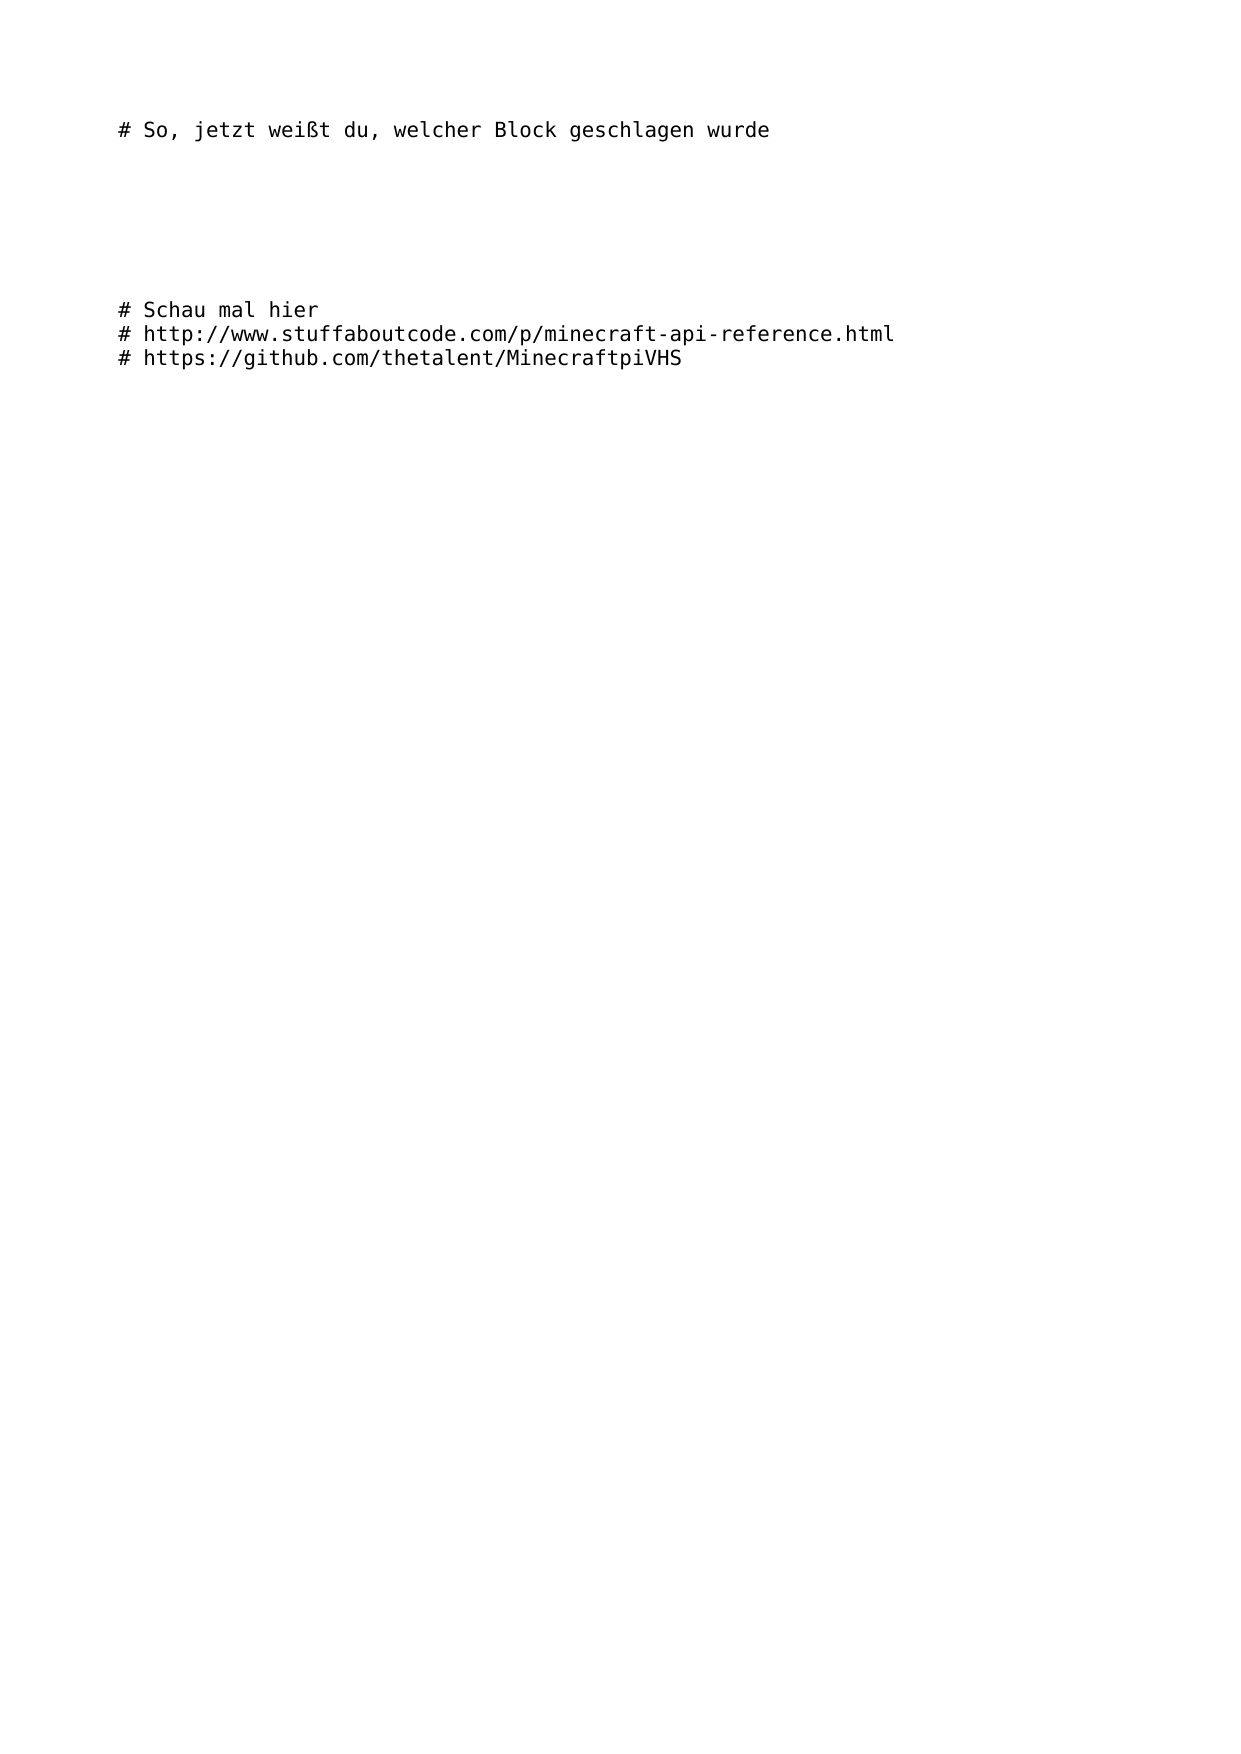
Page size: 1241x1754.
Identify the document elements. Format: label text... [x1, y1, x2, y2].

text # http://www.stuffaboutcode.com/p/minecraft-api-reference.html [118, 322, 1122, 346]
text # Schau mal hier [118, 298, 1122, 322]
text # So, jetzt weißt du, welcher Block geschlagen wurde [118, 118, 1122, 142]
text # https://github.com/thetalent/MinecraftpiVHS [118, 346, 1122, 371]
